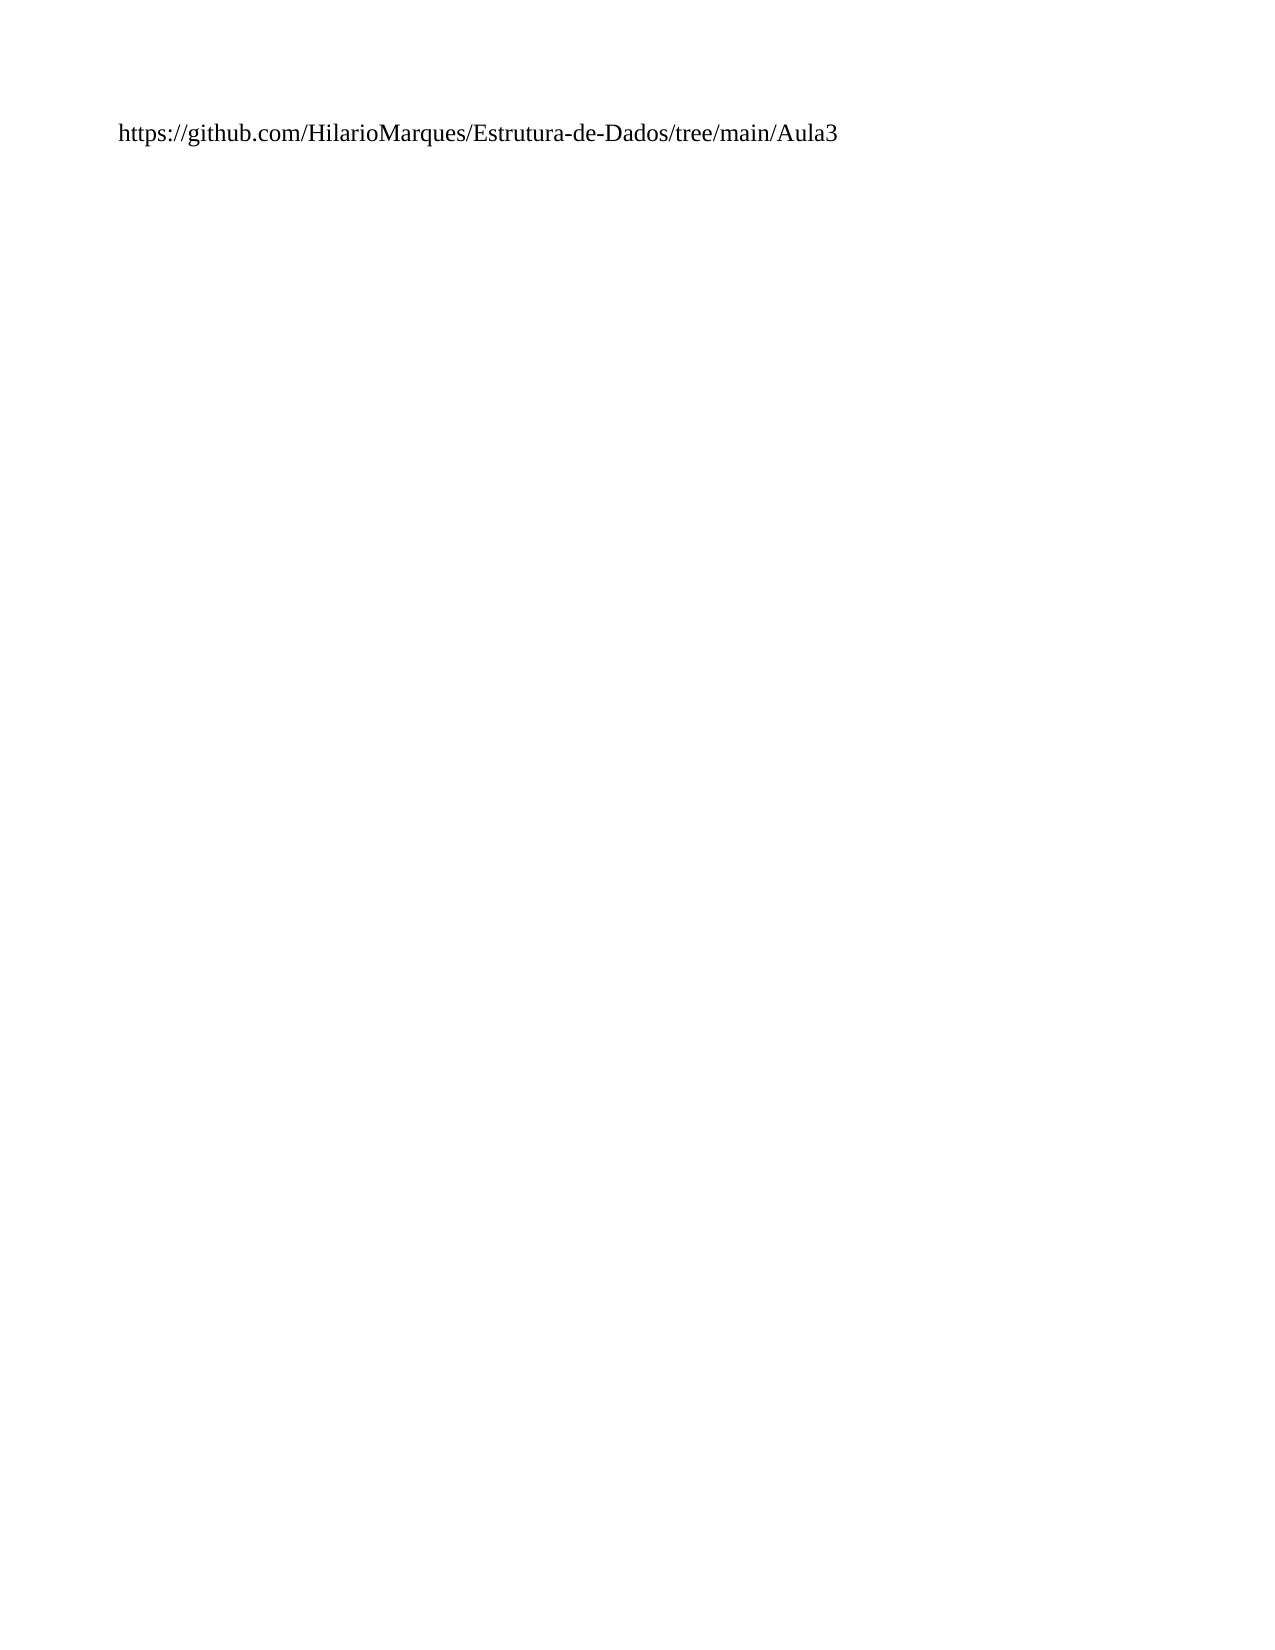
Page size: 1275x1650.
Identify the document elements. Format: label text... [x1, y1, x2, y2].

text https://github.com/HilarioMarques/Estrutura-de-Dados/tree/main/Aula3 [118, 118, 1157, 147]
